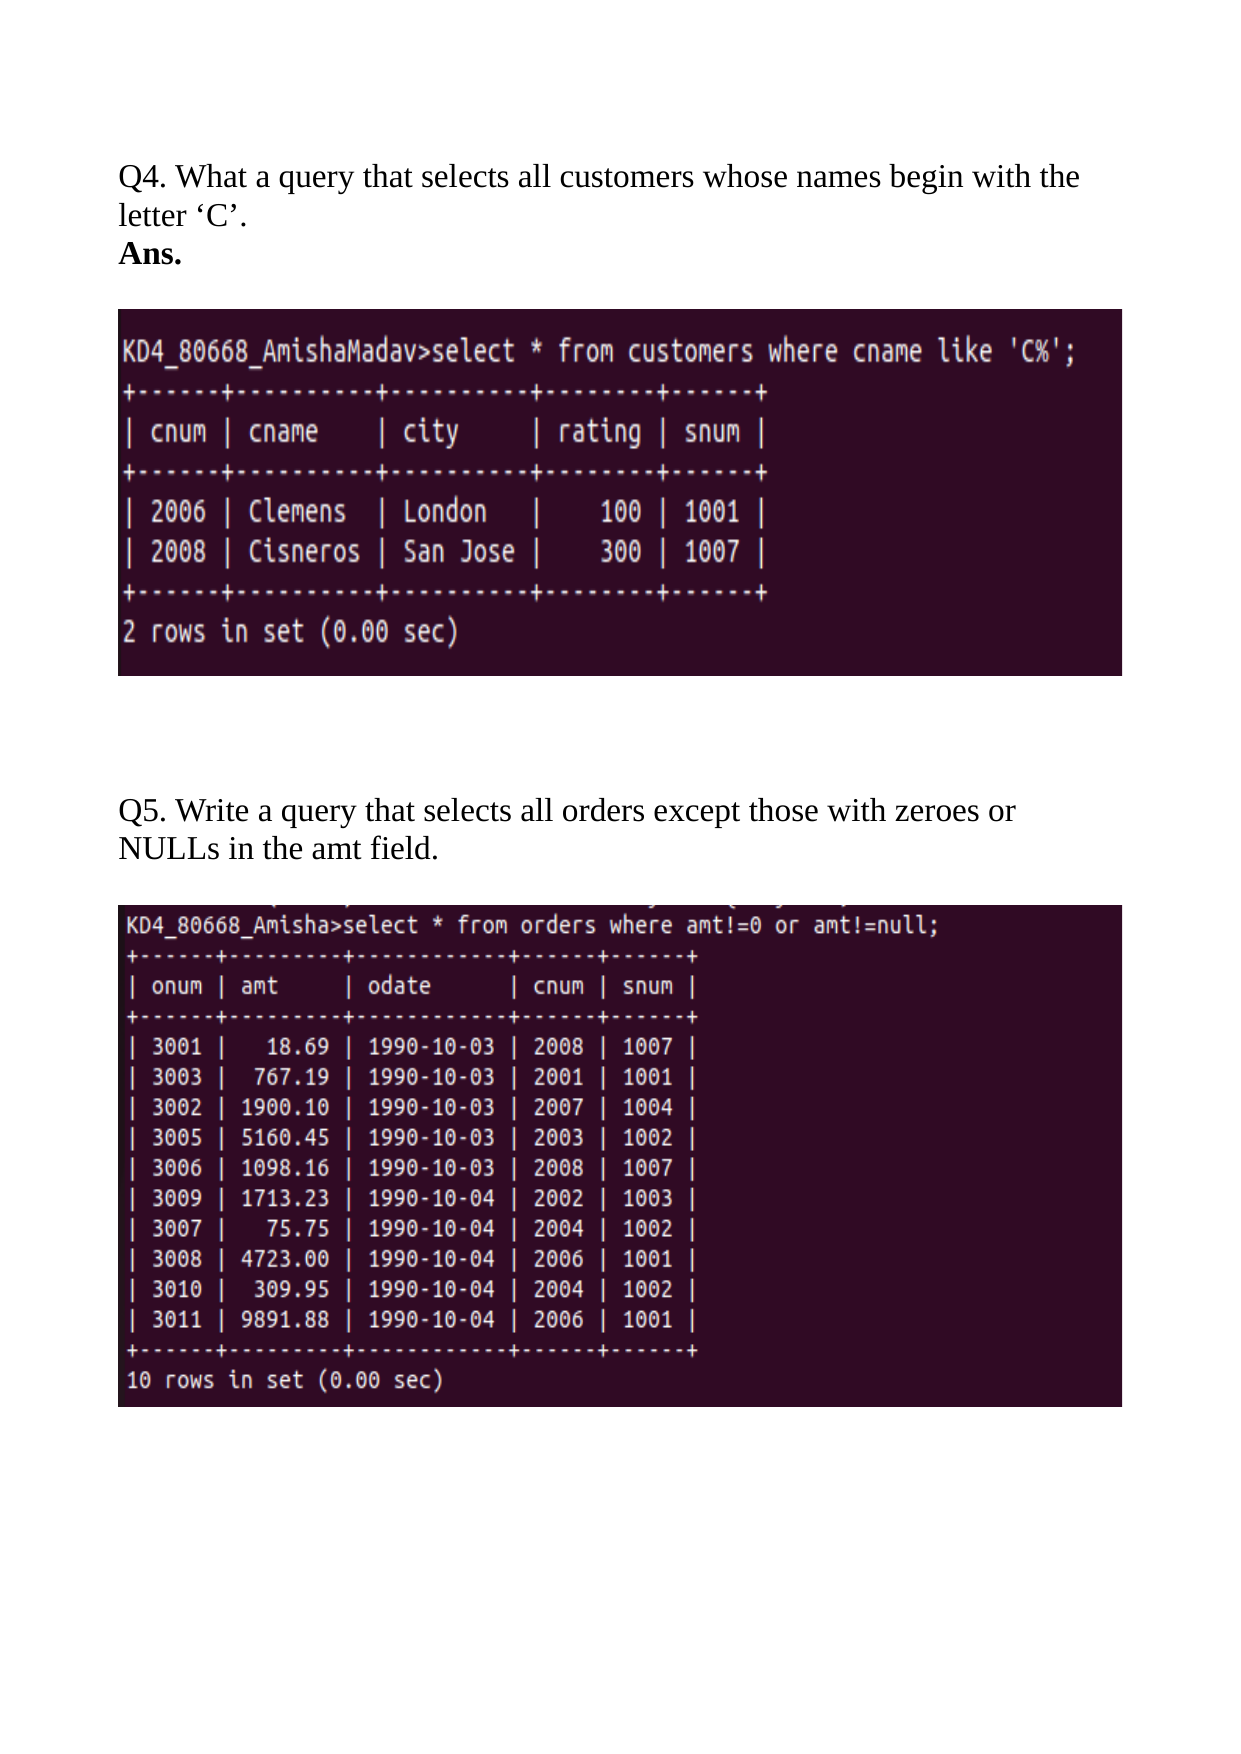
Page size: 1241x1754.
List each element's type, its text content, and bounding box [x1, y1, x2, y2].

picture [118, 905, 1123, 1407]
text Ans. [118, 233, 1122, 271]
text Q4. What a query that selects all customers whose names begin with the letter ‘C’. [118, 156, 1122, 233]
text Q5. Write a query that selects all orders except those with zeroes or NULLs in the amt field. [118, 790, 1122, 867]
picture [118, 309, 1123, 676]
